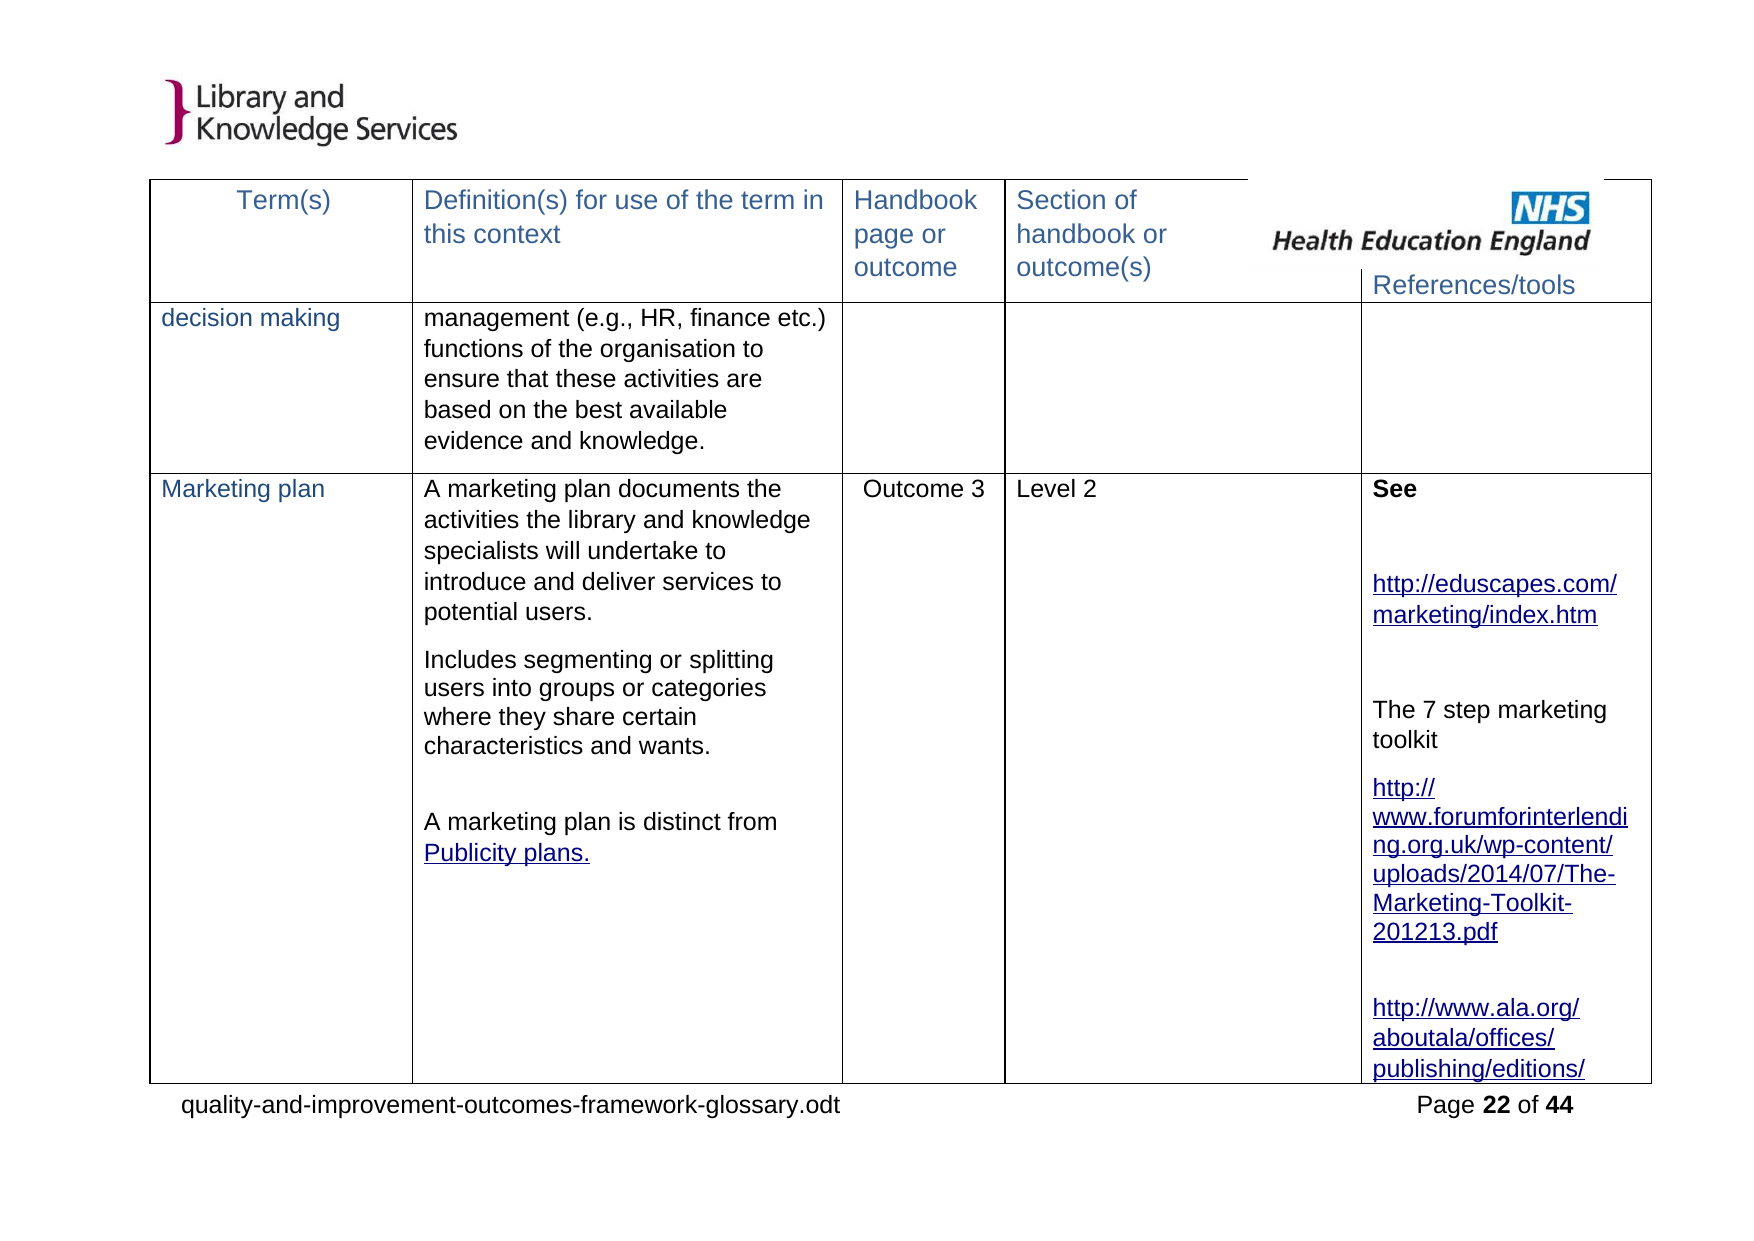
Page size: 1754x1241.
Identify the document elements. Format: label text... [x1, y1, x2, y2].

table_cell management (e.g., HR, finance etc.) functions of the organisation to ensure that these activities are based on the best available evidence and knowledge. [413, 303, 842, 473]
table_header Definition(s) for use of the term in this context [413, 180, 842, 302]
table_cell [1362, 303, 1651, 473]
table_cell A marketing plan documents the activities the library and knowledge specialists will undertake to introduce and deliver services to potential users. Includes segmenting or splitting users into groups or categories where they share certain characteristics and wants. A marketing plan is distinct from Publicity plans. [413, 474, 842, 1083]
table_header References/tools [1362, 180, 1651, 302]
table_cell Level 2 [1006, 474, 1361, 1083]
table_cell [1006, 303, 1361, 473]
table_cell [843, 303, 1004, 473]
table_header Handbook page or outcome [843, 180, 1004, 302]
table_cell Outcome 3 [843, 474, 1004, 1083]
table_cell See http://eduscapes.com/marketing/index.htm The 7 step marketing toolkit http://www.forumforinterlending.org.uk/wp-content/uploads/2014/07/The-Marketing-Toolkit-201213.pdf http://www.ala.org/aboutala/offices/publishing/editions/ [1362, 474, 1651, 1083]
table_cell Marketing plan [151, 474, 412, 1083]
table_cell decision making [151, 303, 412, 473]
table_header Term(s) [151, 180, 412, 302]
table_header Section of handbook or outcome(s) [1006, 180, 1361, 302]
